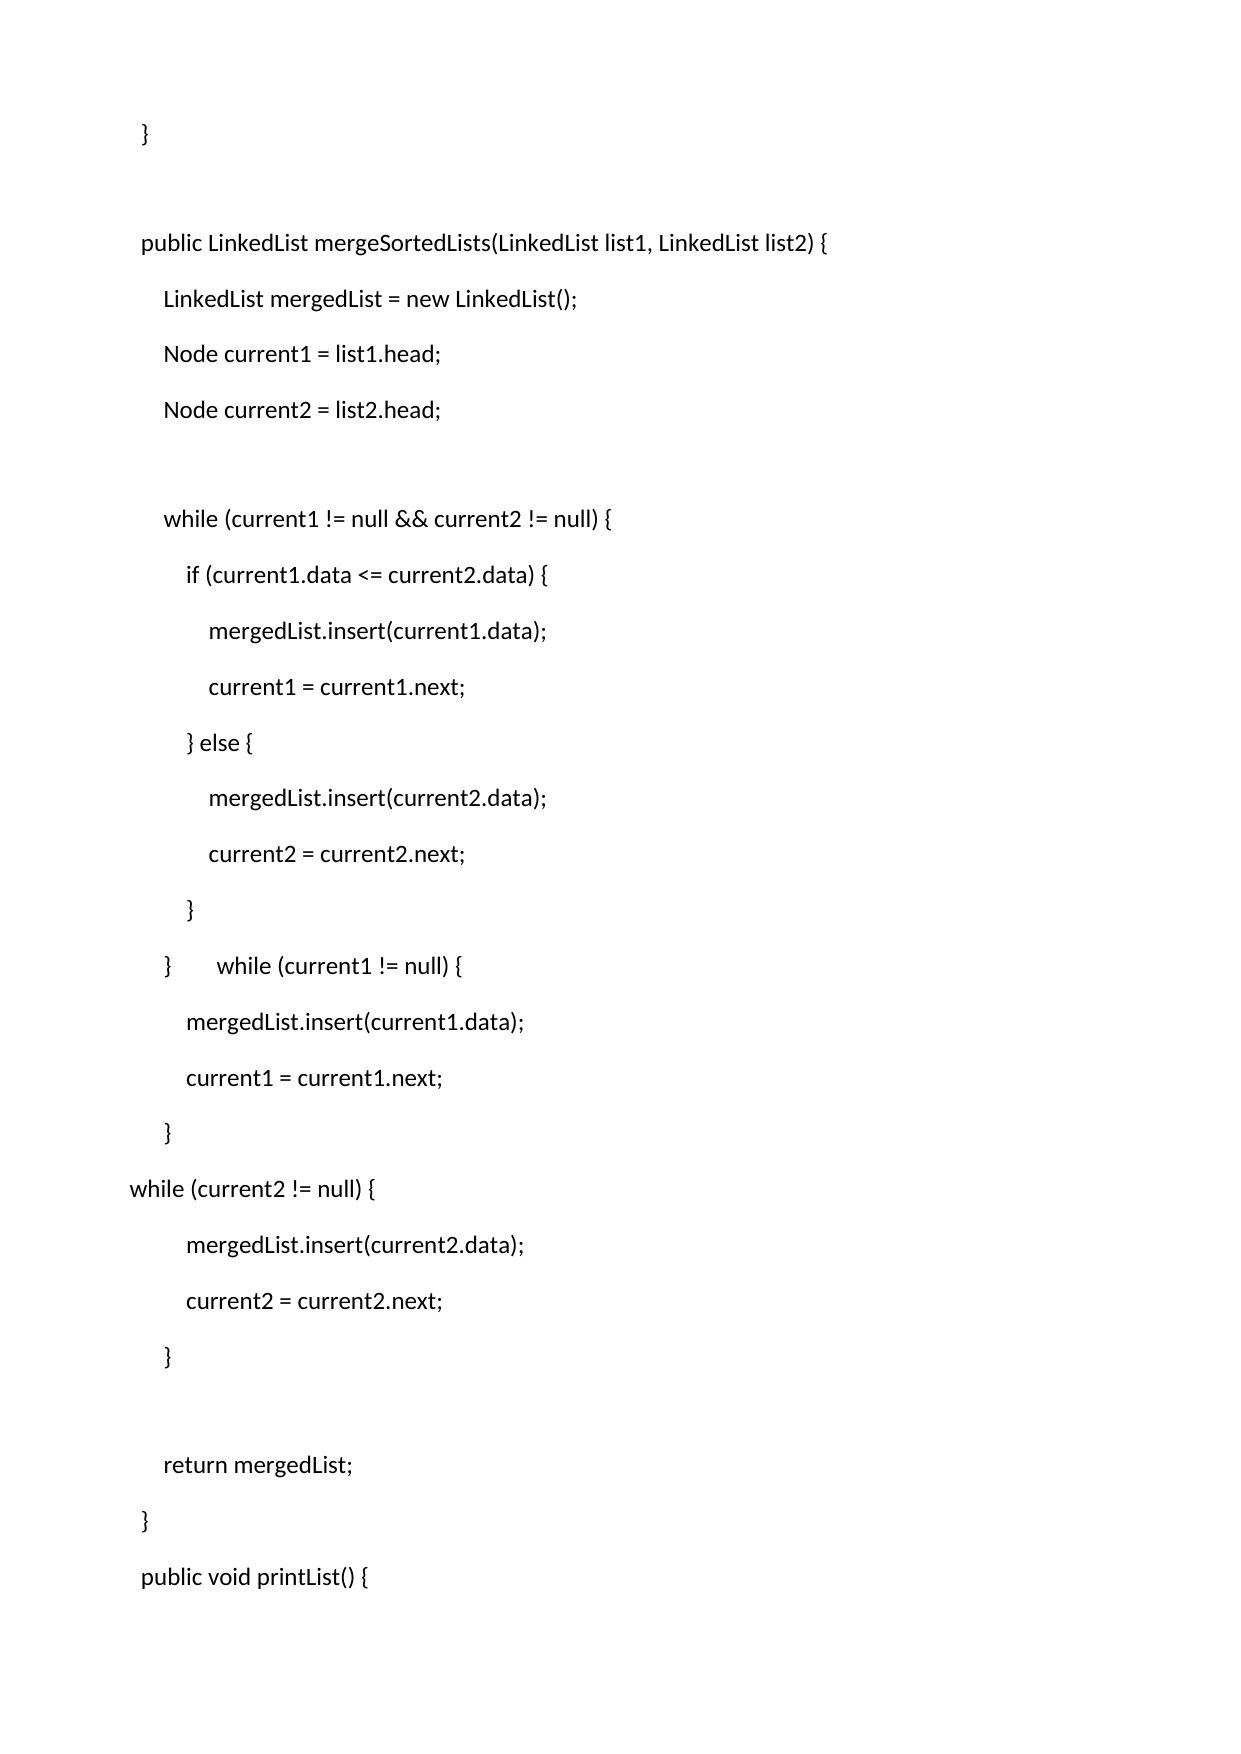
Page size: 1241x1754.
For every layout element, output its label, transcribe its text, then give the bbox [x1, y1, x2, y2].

text } [118, 894, 1122, 925]
text public void printList() { [118, 1561, 1122, 1592]
text mergedList.insert(current1.data); [118, 1006, 1122, 1036]
text Node current1 = list1.head; [118, 339, 1122, 369]
text mergedList.insert(current1.data); [118, 615, 1122, 646]
text } [118, 118, 1122, 149]
text return mergedList; [118, 1450, 1122, 1480]
text current2 = current2.next; [118, 1285, 1122, 1316]
text if (current1.data <= current2.data) { [118, 559, 1122, 590]
text } else { [118, 727, 1122, 757]
text } [118, 1341, 1122, 1371]
text mergedList.insert(current2.data); [118, 782, 1122, 813]
text } while (current1 != null) { [118, 950, 1122, 981]
text current1 = current1.next; [118, 1062, 1122, 1092]
text mergedList.insert(current2.data); [118, 1229, 1122, 1260]
text Node current2 = list2.head; [118, 394, 1122, 425]
text while (current1 != null && current2 != null) { [118, 503, 1122, 534]
text while (current2 != null) { [118, 1173, 1122, 1204]
text LinkedList mergedList = new LinkedList(); [118, 283, 1122, 313]
text current2 = current2.next; [118, 838, 1122, 869]
text } [118, 1506, 1122, 1536]
text } [118, 1117, 1122, 1148]
text current1 = current1.next; [118, 671, 1122, 701]
text public LinkedList mergeSortedLists(LinkedList list1, LinkedList list2) { [118, 227, 1122, 257]
